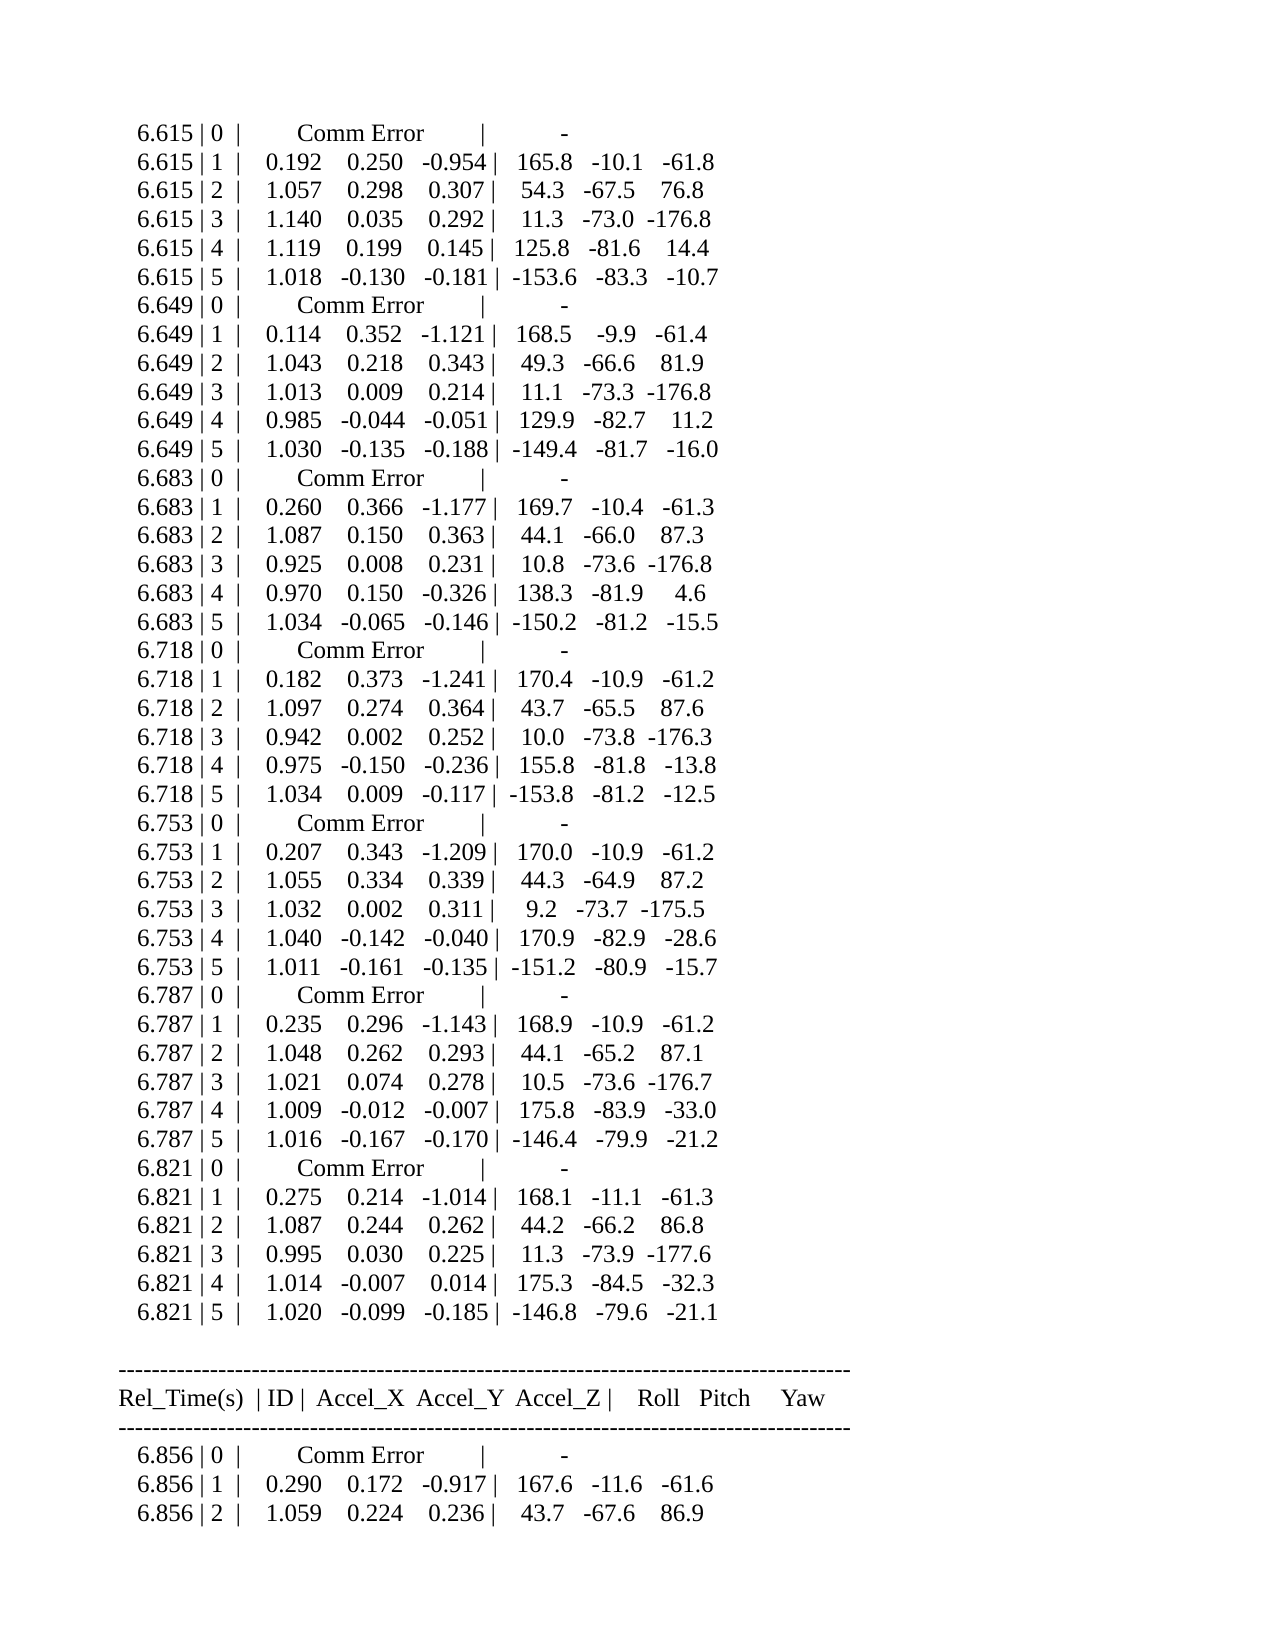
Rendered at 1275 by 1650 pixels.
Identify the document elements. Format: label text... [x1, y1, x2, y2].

text 6.683 | 1 | 0.260 0.366 -1.177 | 169.7 -10.4 -61.3 [118, 492, 1157, 521]
text 6.821 | 5 | 1.020 -0.099 -0.185 | -146.8 -79.6 -21.1 [118, 1297, 1157, 1326]
text 6.787 | 2 | 1.048 0.262 0.293 | 44.1 -65.2 87.1 [118, 1038, 1157, 1067]
text 6.718 | 1 | 0.182 0.373 -1.241 | 170.4 -10.9 -61.2 [118, 664, 1157, 693]
text 6.753 | 0 | Comm Error | - [118, 808, 1157, 837]
text 6.787 | 0 | Comm Error | - [118, 981, 1157, 1009]
text 6.787 | 5 | 1.016 -0.167 -0.170 | -146.4 -79.9 -21.2 [118, 1124, 1157, 1153]
text 6.649 | 4 | 0.985 -0.044 -0.051 | 129.9 -82.7 11.2 [118, 406, 1157, 434]
text ---------------------------------------------------------------------------------------- [118, 1412, 1157, 1441]
text 6.821 | 2 | 1.087 0.244 0.262 | 44.2 -66.2 86.8 [118, 1211, 1157, 1239]
text 6.856 | 2 | 1.059 0.224 0.236 | 43.7 -67.6 86.9 [118, 1498, 1157, 1527]
text 6.718 | 3 | 0.942 0.002 0.252 | 10.0 -73.8 -176.3 [118, 722, 1157, 751]
text 6.649 | 5 | 1.030 -0.135 -0.188 | -149.4 -81.7 -16.0 [118, 434, 1157, 463]
text 6.821 | 4 | 1.014 -0.007 0.014 | 175.3 -84.5 -32.3 [118, 1268, 1157, 1297]
text 6.615 | 1 | 0.192 0.250 -0.954 | 165.8 -10.1 -61.8 [118, 147, 1157, 176]
text 6.649 | 0 | Comm Error | - [118, 291, 1157, 319]
text 6.649 | 3 | 1.013 0.009 0.214 | 11.1 -73.3 -176.8 [118, 377, 1157, 406]
text 6.821 | 3 | 0.995 0.030 0.225 | 11.3 -73.9 -177.6 [118, 1239, 1157, 1268]
text Rel_Time(s) | ID | Accel_X Accel_Y Accel_Z | Roll Pitch Yaw [118, 1383, 1157, 1412]
text 6.615 | 3 | 1.140 0.035 0.292 | 11.3 -73.0 -176.8 [118, 204, 1157, 233]
text 6.718 | 2 | 1.097 0.274 0.364 | 43.7 -65.5 87.6 [118, 693, 1157, 722]
text 6.718 | 5 | 1.034 0.009 -0.117 | -153.8 -81.2 -12.5 [118, 779, 1157, 808]
text 6.615 | 2 | 1.057 0.298 0.307 | 54.3 -67.5 76.8 [118, 176, 1157, 204]
text 6.753 | 4 | 1.040 -0.142 -0.040 | 170.9 -82.9 -28.6 [118, 923, 1157, 952]
text 6.753 | 3 | 1.032 0.002 0.311 | 9.2 -73.7 -175.5 [118, 894, 1157, 923]
text 6.718 | 4 | 0.975 -0.150 -0.236 | 155.8 -81.8 -13.8 [118, 751, 1157, 779]
text 6.787 | 3 | 1.021 0.074 0.278 | 10.5 -73.6 -176.7 [118, 1067, 1157, 1096]
text 6.787 | 4 | 1.009 -0.012 -0.007 | 175.8 -83.9 -33.0 [118, 1096, 1157, 1124]
text 6.683 | 0 | Comm Error | - [118, 463, 1157, 492]
text 6.683 | 2 | 1.087 0.150 0.363 | 44.1 -66.0 87.3 [118, 521, 1157, 549]
text 6.718 | 0 | Comm Error | - [118, 636, 1157, 664]
text 6.753 | 2 | 1.055 0.334 0.339 | 44.3 -64.9 87.2 [118, 866, 1157, 894]
text 6.615 | 4 | 1.119 0.199 0.145 | 125.8 -81.6 14.4 [118, 233, 1157, 262]
text 6.753 | 1 | 0.207 0.343 -1.209 | 170.0 -10.9 -61.2 [118, 837, 1157, 866]
text 6.683 | 5 | 1.034 -0.065 -0.146 | -150.2 -81.2 -15.5 [118, 607, 1157, 636]
text 6.683 | 4 | 0.970 0.150 -0.326 | 138.3 -81.9 4.6 [118, 578, 1157, 607]
text 6.683 | 3 | 0.925 0.008 0.231 | 10.8 -73.6 -176.8 [118, 549, 1157, 578]
text 6.787 | 1 | 0.235 0.296 -1.143 | 168.9 -10.9 -61.2 [118, 1009, 1157, 1038]
text 6.649 | 2 | 1.043 0.218 0.343 | 49.3 -66.6 81.9 [118, 348, 1157, 377]
text 6.821 | 0 | Comm Error | - [118, 1153, 1157, 1182]
text 6.649 | 1 | 0.114 0.352 -1.121 | 168.5 -9.9 -61.4 [118, 319, 1157, 348]
text ---------------------------------------------------------------------------------------- [118, 1354, 1157, 1383]
text 6.615 | 0 | Comm Error | - [118, 118, 1157, 147]
text 6.856 | 1 | 0.290 0.172 -0.917 | 167.6 -11.6 -61.6 [118, 1469, 1157, 1498]
text 6.615 | 5 | 1.018 -0.130 -0.181 | -153.6 -83.3 -10.7 [118, 262, 1157, 291]
text 6.753 | 5 | 1.011 -0.161 -0.135 | -151.2 -80.9 -15.7 [118, 952, 1157, 981]
text 6.821 | 1 | 0.275 0.214 -1.014 | 168.1 -11.1 -61.3 [118, 1182, 1157, 1211]
text 6.856 | 0 | Comm Error | - [118, 1441, 1157, 1469]
